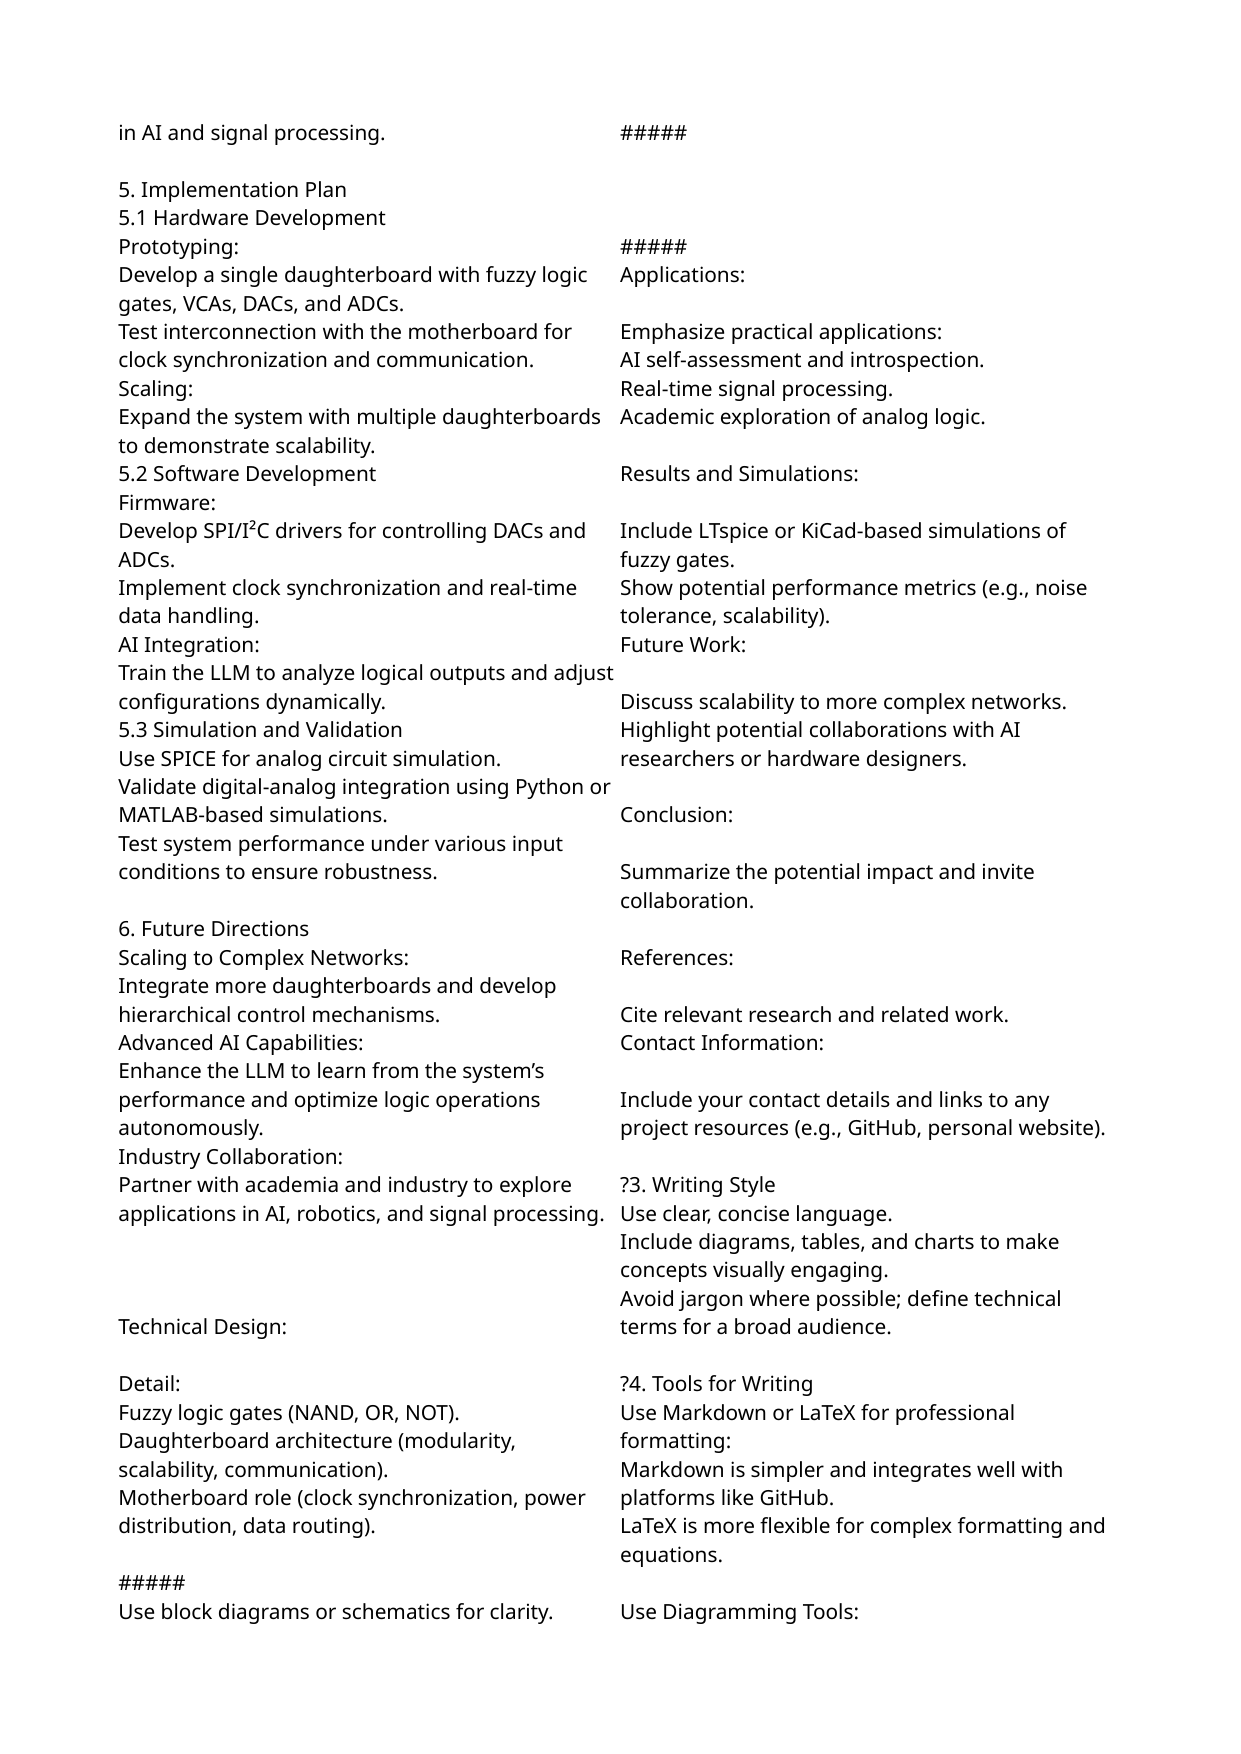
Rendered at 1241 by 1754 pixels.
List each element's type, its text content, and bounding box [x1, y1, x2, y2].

text Technical Design: [118, 1312, 620, 1341]
text Use Markdown or LaTeX for professional formatting: [620, 1398, 1122, 1455]
text Prototyping: [118, 232, 620, 260]
text Contact Information: [620, 1028, 1122, 1057]
text LaTeX is more flexible for complex formatting and equations. [620, 1512, 1122, 1568]
text ##### [620, 118, 1122, 147]
text Detail: [118, 1369, 620, 1398]
text Test interconnection with the motherboard for clock synchronization and communication. [118, 317, 620, 374]
text Cite relevant research and related work. [620, 1000, 1122, 1028]
text Scaling: [118, 374, 620, 402]
text Use block diagrams or schematics for clarity. [118, 1597, 620, 1625]
text Future Work: [620, 630, 1122, 658]
text 5.2 Software Development [118, 459, 620, 488]
text ##### [620, 232, 1122, 260]
text Motherboard role (clock synchronization, power distribution, data routing). [118, 1483, 620, 1540]
text Test system performance under various input conditions to ensure robustness. [118, 829, 620, 886]
text Expand the system with multiple daughterboards to demonstrate scalability. [118, 402, 620, 459]
text Applications: [620, 260, 1122, 289]
text Daughterboard architecture (modularity, scalability, communication). [118, 1426, 620, 1483]
text Avoid jargon where possible; define technical terms for a broad audience. [620, 1284, 1122, 1341]
text Discuss scalability to more complex networks. [620, 687, 1122, 715]
text Real-time signal processing. [620, 374, 1122, 402]
text Partner with academia and industry to explore applications in AI, robotics, and signal processing. [118, 1170, 620, 1227]
text Develop a single daughterboard with fuzzy logic gates, VCAs, DACs, and ADCs. [118, 260, 620, 317]
text Fuzzy logic gates (NAND, OR, NOT). [118, 1398, 620, 1426]
text Scaling to Complex Networks: [118, 943, 620, 971]
text in AI and signal processing. [118, 118, 620, 147]
text 5. Implementation Plan [118, 175, 620, 203]
text 5.3 Simulation and Validation [118, 715, 620, 744]
text Develop SPI/I²C drivers for controlling DACs and ADCs. [118, 516, 620, 573]
text Highlight potential collaborations with AI researchers or hardware designers. [620, 715, 1122, 772]
text ##### [118, 1568, 620, 1597]
text Train the LLM to analyze logical outputs and adjust configurations dynamically. [118, 658, 620, 715]
text Firmware: [118, 488, 620, 516]
text Summarize the potential impact and invite collaboration. [620, 857, 1122, 914]
text AI Integration: [118, 630, 620, 658]
text Emphasize practical applications: [620, 317, 1122, 346]
text Results and Simulations: [620, 459, 1122, 488]
text Enhance the LLM to learn from the system’s performance and optimize logic operations autonomously. [118, 1057, 620, 1142]
text Include LTspice or KiCad-based simulations of fuzzy gates. [620, 516, 1122, 573]
text Validate digital-analog integration using Python or MATLAB-based simulations. [118, 772, 620, 829]
text ?4. Tools for Writing [620, 1369, 1122, 1398]
text Use clear, concise language. [620, 1199, 1122, 1227]
text Use SPICE for analog circuit simulation. [118, 744, 620, 772]
text Markdown is simpler and integrates well with platforms like GitHub. [620, 1455, 1122, 1512]
text Academic exploration of analog logic. [620, 402, 1122, 431]
text Industry Collaboration: [118, 1142, 620, 1170]
text 6. Future Directions [118, 914, 620, 943]
text Include your contact details and links to any project resources (e.g., GitHub, personal website). [620, 1085, 1122, 1142]
text Conclusion: [620, 801, 1122, 829]
text ?3. Writing Style [620, 1170, 1122, 1199]
text Integrate more daughterboards and develop hierarchical control mechanisms. [118, 971, 620, 1028]
text Use Diagramming Tools: [620, 1597, 1122, 1625]
text Include diagrams, tables, and charts to make concepts visually engaging. [620, 1227, 1122, 1284]
text Implement clock synchronization and real-time data handling. [118, 573, 620, 630]
text 5.1 Hardware Development [118, 203, 620, 232]
text Show potential performance metrics (e.g., noise tolerance, scalability). [620, 573, 1122, 630]
text References: [620, 943, 1122, 971]
text AI self-assessment and introspection. [620, 346, 1122, 374]
text Advanced AI Capabilities: [118, 1028, 620, 1057]
